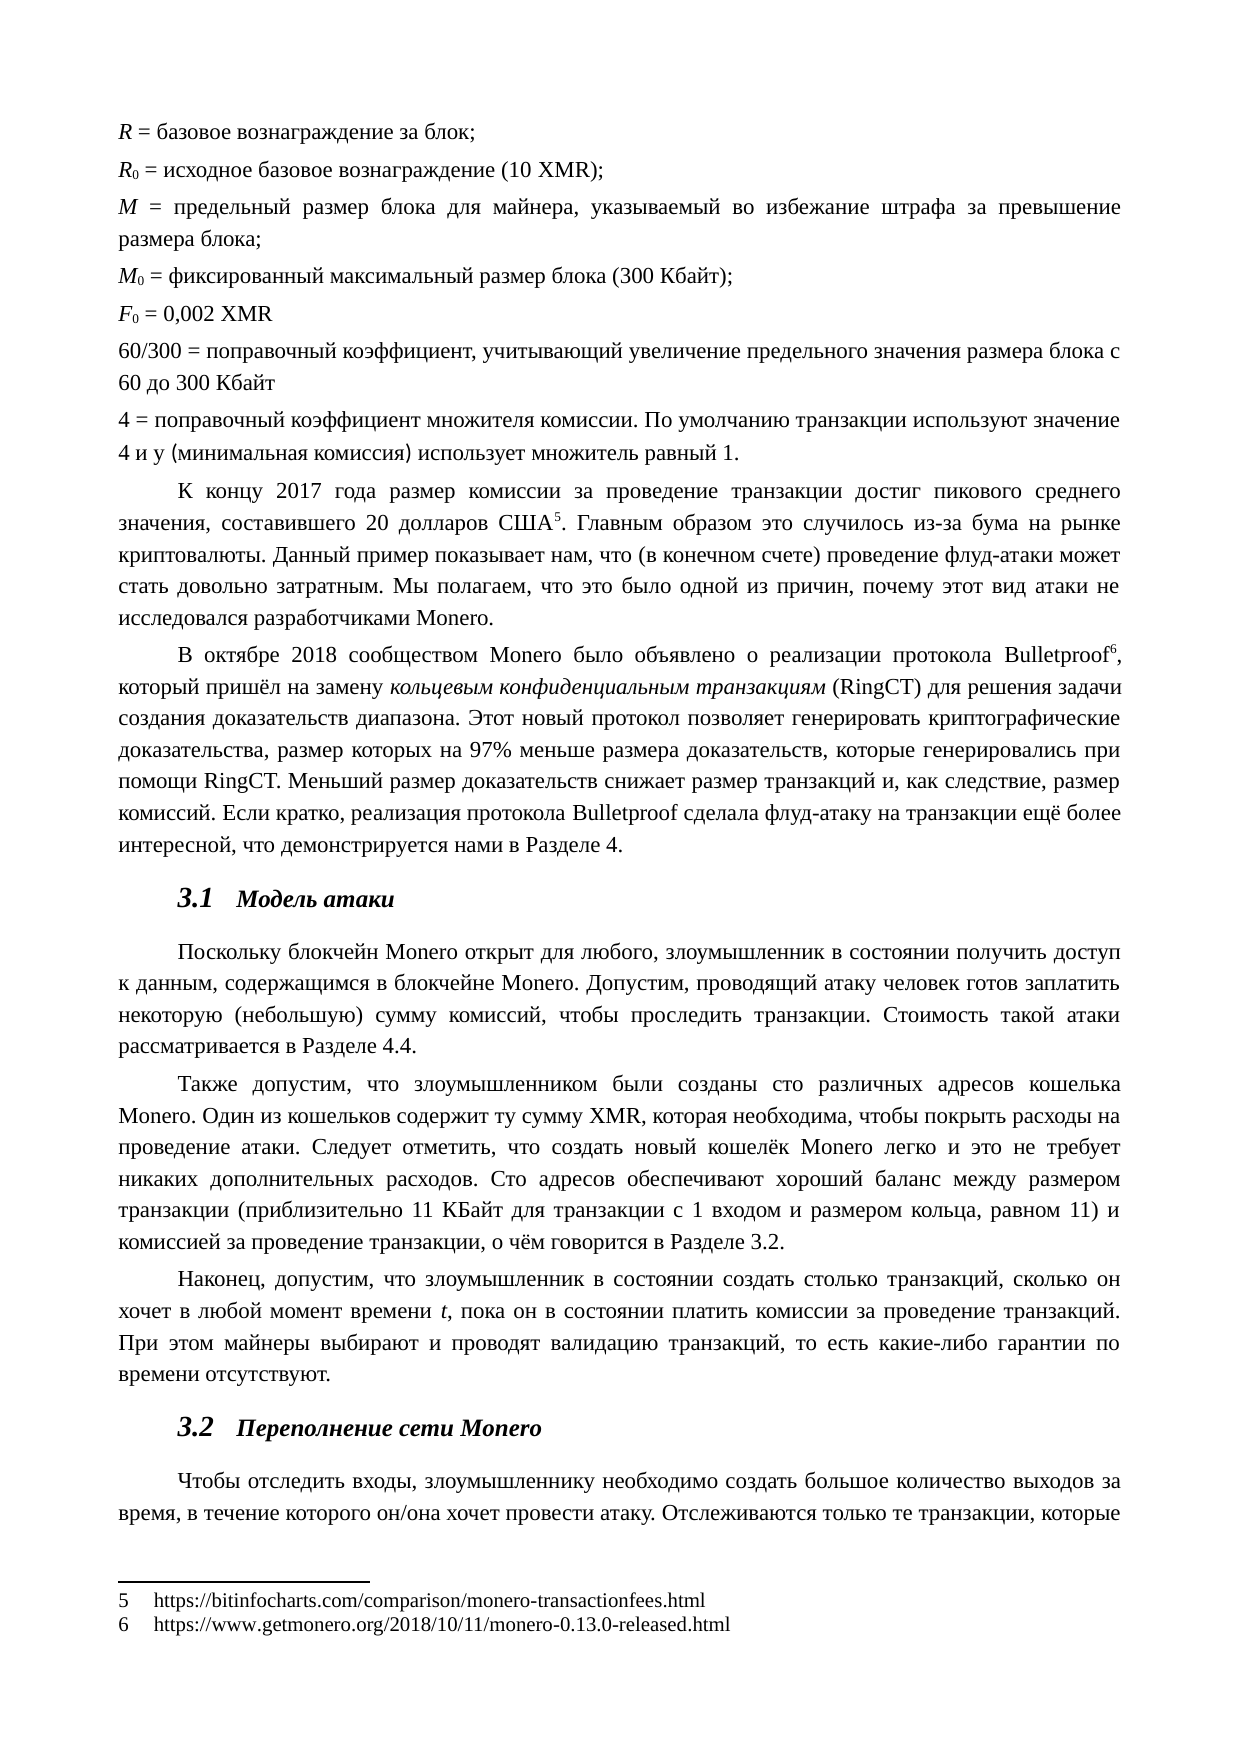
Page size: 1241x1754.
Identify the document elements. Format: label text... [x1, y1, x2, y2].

text 4 = поправочный коэффициент множителя комиссии. По умолчанию транзакции используют значение 4 и у (минимальная комиссия) использует множитель равный 1. [118, 406, 1122, 466]
text R0 = исходное базовое вознаграждение (10 XMR); [118, 156, 1122, 182]
text К концу 2017 года размер комиссии за проведение транзакции достиг пикового среднего значения, составившего 20 долларов США. Главным образом это случилось из-за бума на рынке криптовалюты. Данный пример показывает нам, что (в конечном счете) проведение флуд-атаки может стать довольно затратным. Мы полагаем, что это было одной из причин, почему этот вид атаки не исследовался разработчиками Monero. [118, 478, 1122, 630]
text В октябре 2018 сообществом Monero было объявлено о реализации протокола Bulletproof, который пришёл на замену кольцевым конфиденциальным транзакциям (RingCT) для решения задачи создания доказательств диапазона. Этот новый протокол позволяет генерировать криптографические доказательства, размер которых на 97% меньше размера доказательств, которые генерировались при помощи RingCT. Меньший размер доказательств снижает размер транзакций и, как следствие, размер комиссий. Если кратко, реализация протокола Bulletproof сделала флуд-атаку на транзакции ещё более интересной, что демонстрируется нами в Разделе 4. [118, 641, 1122, 857]
text F0 = 0,002 XMR [118, 300, 1122, 326]
list Модель атаки [177, 880, 1122, 913]
text M0 = фиксированный максимальный размер блока (300 Кбайт); [118, 262, 1122, 288]
text https://bitinfocharts.com/comparison/monero-transactionfees.html [118, 1588, 1122, 1612]
text R = базовое вознаграждение за блок; [118, 118, 1122, 144]
text Поскольку блокчейн Monero открыт для любого, злоумышленник в состоянии получить доступ к данным, содержащимся в блокчейне Monero. Допустим, проводящий атаку человек готов заплатить некоторую (небольшую) сумму комиссий, чтобы проследить транзакции. Стоимость такой атаки рассматривается в Разделе 4.4. [118, 938, 1122, 1059]
text Наконец, допустим, что злоумышленник в состоянии создать столько транзакций, сколько он хочет в любой момент времени t, пока он в состоянии платить комиссии за проведение транзакций. При этом майнеры выбирают и проводят валидацию транзакций, то есть какие-либо гарантии по времени отсутствуют. [118, 1265, 1122, 1386]
text 60/300 = поправочный коэффициент, учитывающий увеличение предельного значения размера блока с 60 до 300 Кбайт [118, 337, 1122, 395]
list Переполнение сети Monero [177, 1409, 1122, 1443]
text Также допустим, что злоумышленником были созданы сто различных адресов кошелька Monero. Один из кошельков содержит ту сумму XMR, которая необходима, чтобы покрыть расходы на проведение атаки. Следует отметить, что создать новый кошелёк Monero легко и это не требует никаких дополнительных расходов. Сто адресов обеспечивают хороший баланс между размером транзакции (приблизительно 11 КБайт для транзакции с 1 входом и размером кольца, равном 11) и комиссией за проведение транзакции, о чём говорится в Разделе 3.2. [118, 1070, 1122, 1254]
text Чтобы отследить входы, злоумышленнику необходимо создать большое количество выходов за время, в течение которого он/она хочет провести атаку. Отслеживаются только те транзакции, которые [118, 1467, 1122, 1525]
text https://www.getmonero.org/2018/10/11/monero-0.13.0-released.html [118, 1612, 1122, 1636]
text M = предельный размер блока для майнера, указываемый во избежание штрафа за превышение размера блока; [118, 193, 1122, 251]
